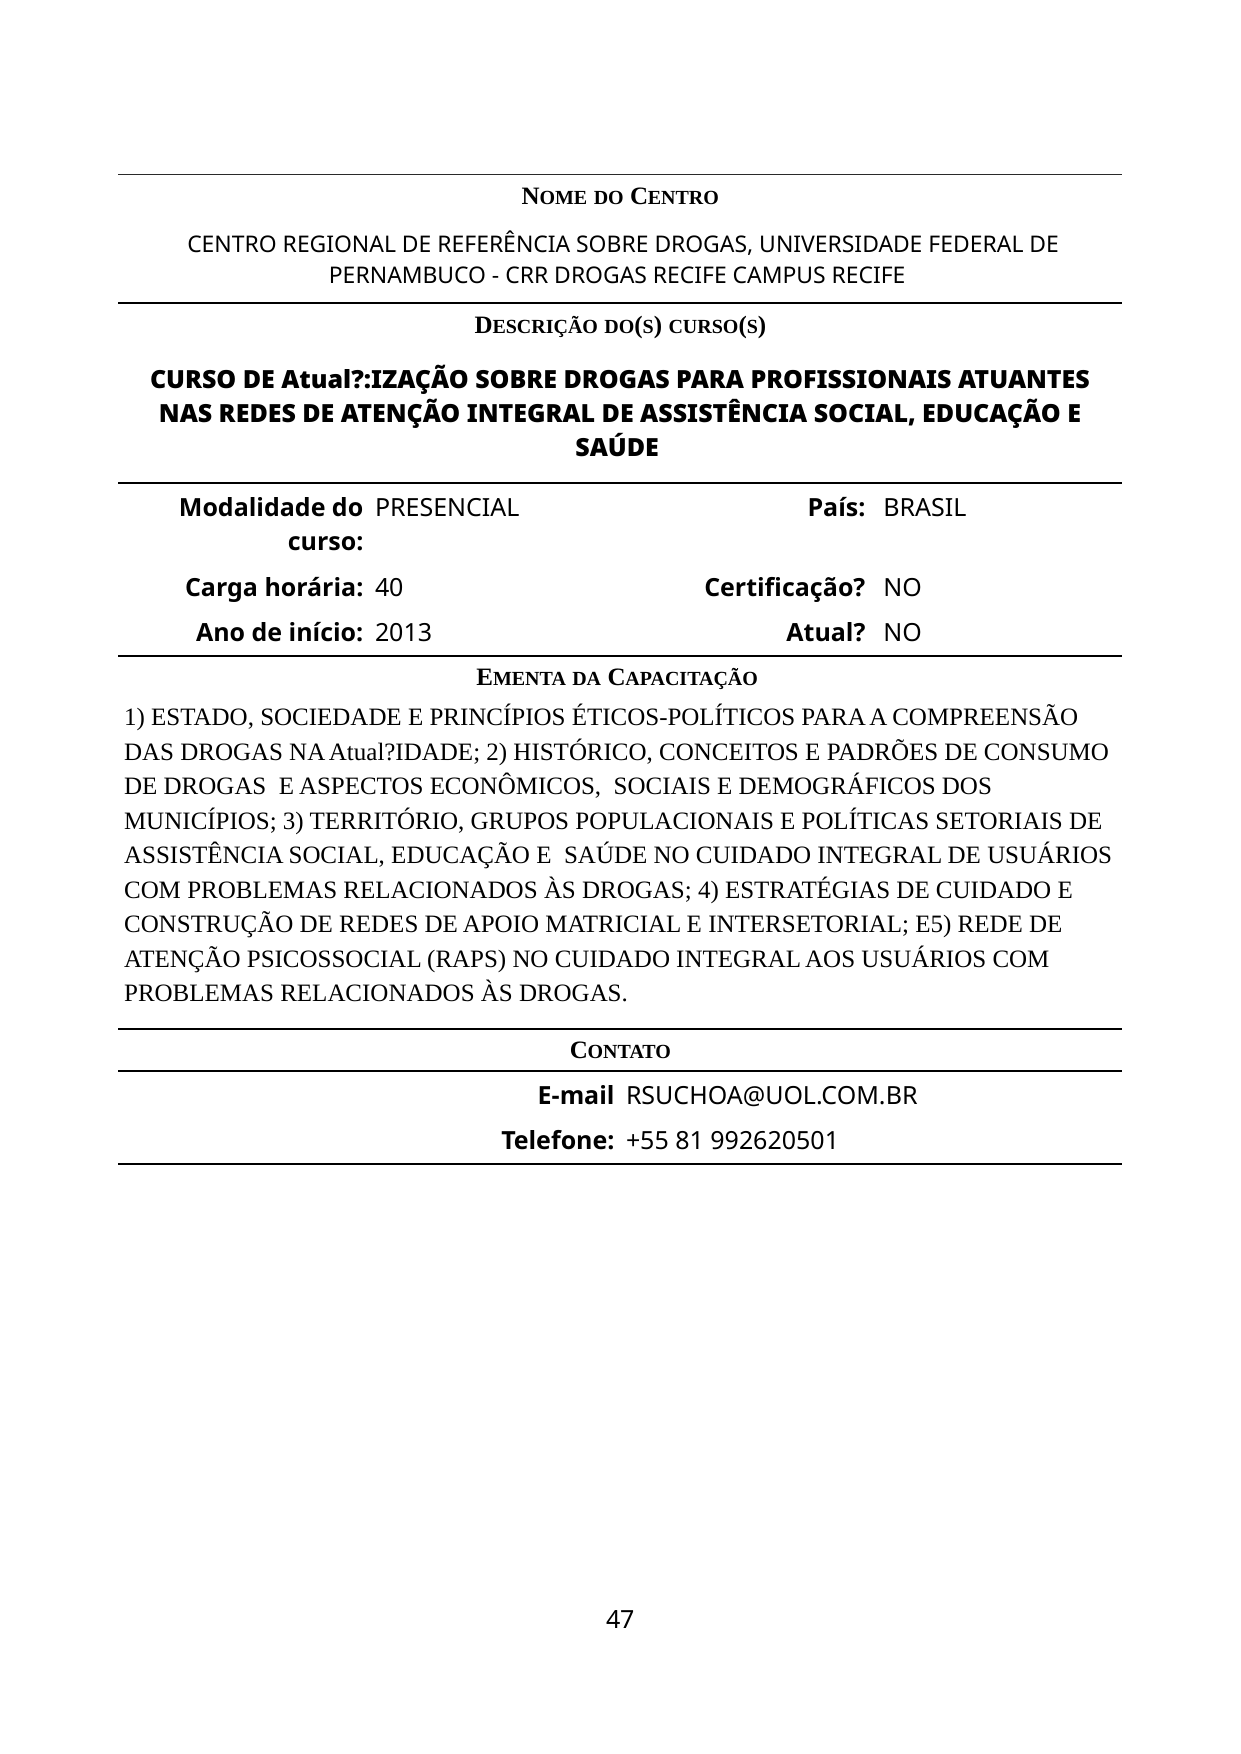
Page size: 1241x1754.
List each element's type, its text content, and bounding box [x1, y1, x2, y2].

table_cell Modalidade do curso: [118, 484, 369, 563]
table_cell Telefone: [118, 1117, 620, 1163]
table_cell Ano de início: [118, 609, 369, 654]
table_cell NO [871, 609, 1122, 654]
table_cell Atual? [620, 609, 871, 654]
table_cell Certificação? [620, 564, 871, 609]
table_cell 1) ESTADO, SOCIEDADE E PRINCÍPIOS ÉTICOS-POLÍTICOS PARA A COMPREENSÃO DAS DROGAS NA Atual?IDADE; 2) HISTÓRICO, CONCEITOS E PADRÕES DE CONSUMO DE DROGAS E ASPECTOS ECONÔMICOS, SOCIAIS E DEMOGRÁFICOS DOS MUNICÍPIOS; 3) TERRITÓRIO, GRUPOS POPULACIONAIS E POLÍTICAS SETORIAIS DE ASSISTÊNCIA SOCIAL, EDUCAÇÃO E SAÚDE NO CUIDADO INTEGRAL DE USUÁRIOS COM PROBLEMAS RELACIONADOS ÀS DROGAS; 4) ESTRATÉGIAS DE CUIDADO E CONSTRUÇÃO DE REDES DE APOIO MATRICIAL E INTERSETORIAL; E5) REDE DE ATENÇÃO PSICOSSOCIAL (RAPS) NO CUIDADO INTEGRAL AOS USUÁRIOS COM PROBLEMAS RELACIONADOS ÀS DROGAS. [118, 697, 1122, 1027]
table_cell NO [871, 564, 1122, 609]
table_cell PRESENCIAL [369, 484, 620, 563]
table_cell BRASIL [871, 484, 1122, 563]
table_cell CURSO DE Atual?:IZAÇÃO SOBRE DROGAS PARA PROFISSIONAIS ATUANTES NAS REDES DE ATENÇÃO INTEGRAL DE ASSISTÊNCIA SOCIAL, EDUCAÇÃO E SAÚDE [118, 344, 1122, 482]
table_cell Ementa da Capacitação [118, 657, 1122, 697]
table_cell Carga horária: [118, 564, 369, 609]
table_cell +55 81 992620501 [620, 1117, 1122, 1163]
table_cell RSUCHOA@UOL.COM.BR [620, 1072, 1122, 1117]
table_cell 2013 [369, 609, 620, 654]
table_cell Contato [118, 1030, 1122, 1070]
table_cell CENTRO REGIONAL DE REFERÊNCIA SOBRE DROGAS, UNIVERSIDADE FEDERAL DE PERNAMBUCO - CRR DROGAS RECIFE CAMPUS RECIFE [118, 216, 1122, 302]
table_cell E-mail [118, 1072, 620, 1117]
table_cell 40 [369, 564, 620, 609]
table_cell Descrição do(s) curso(s) [118, 304, 1122, 344]
table_cell País: [620, 484, 871, 563]
table_header Nome do Centro [118, 176, 1122, 216]
